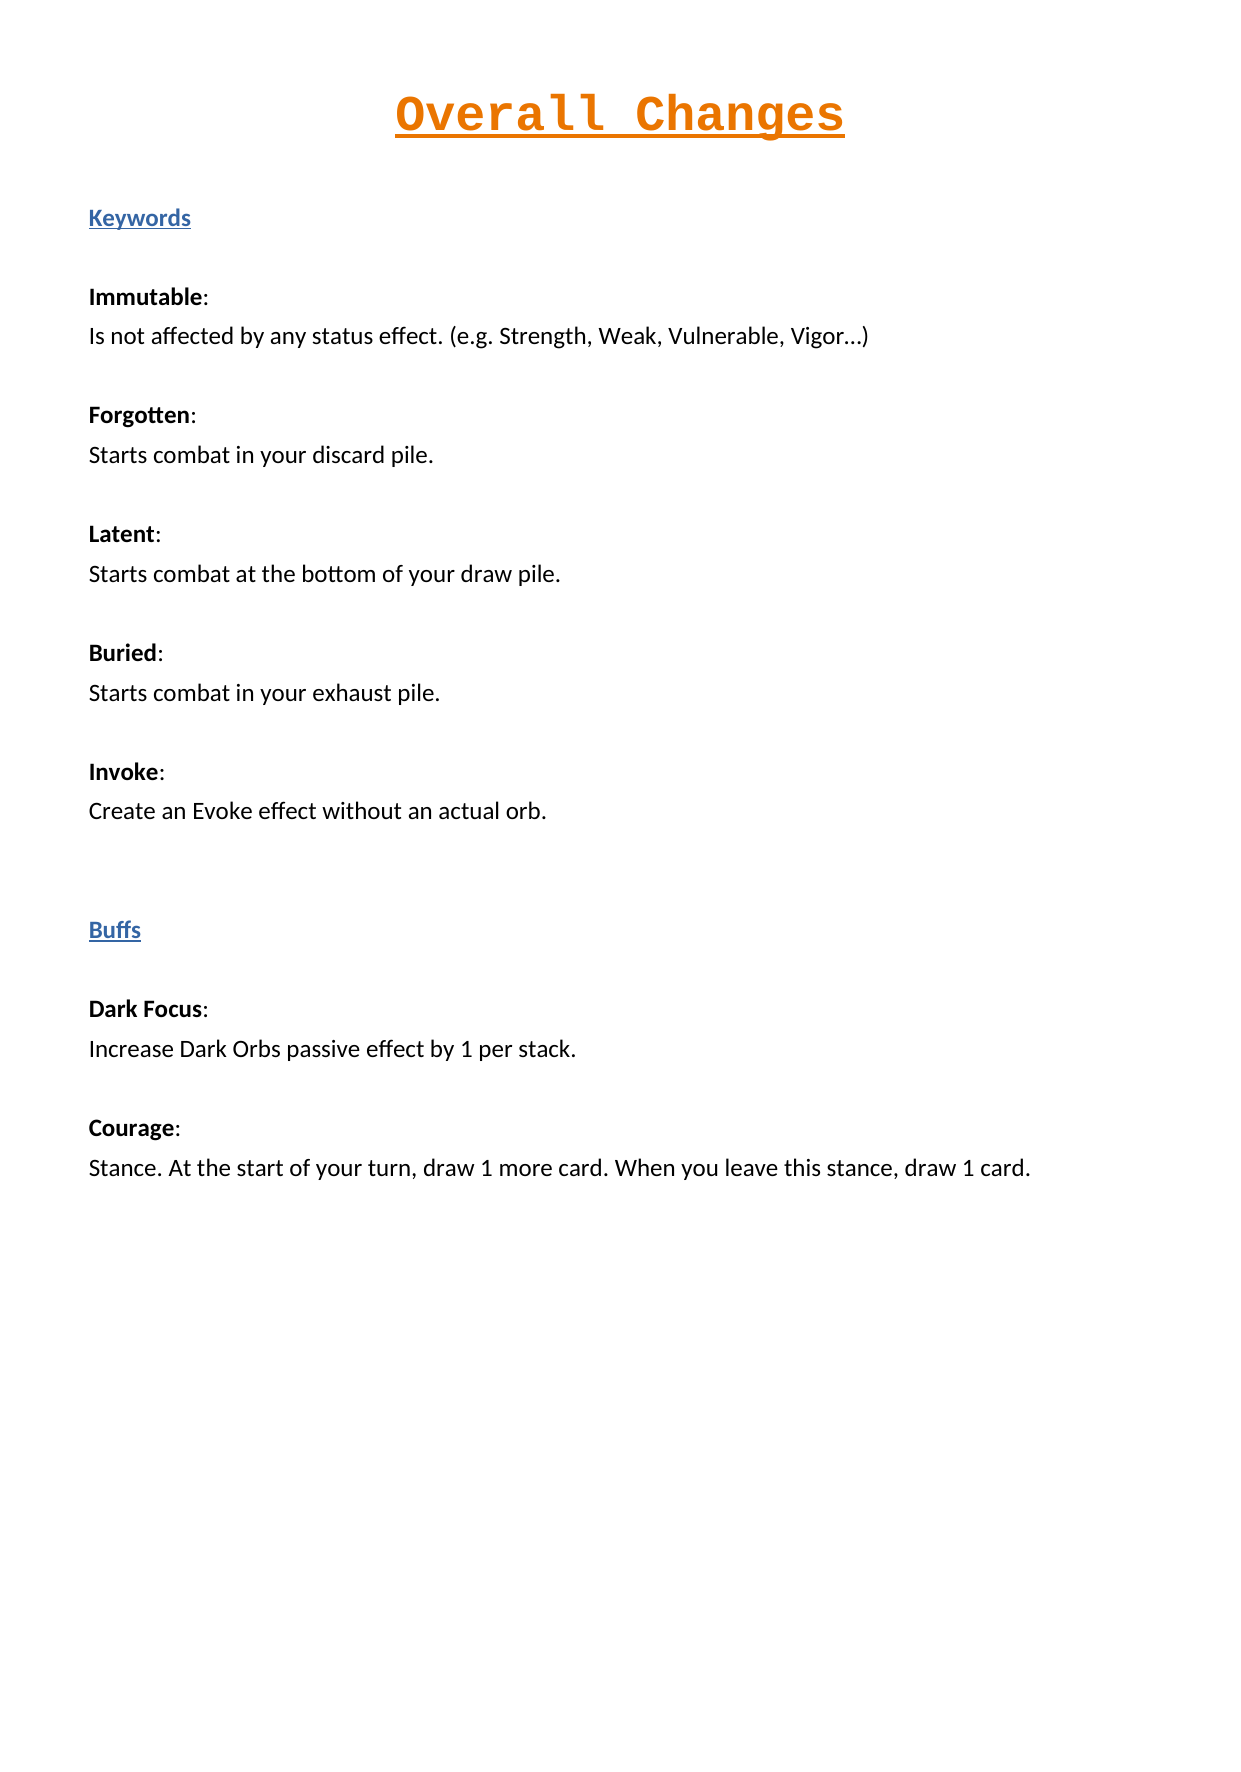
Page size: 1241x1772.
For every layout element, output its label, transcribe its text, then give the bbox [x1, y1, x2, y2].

text Stance. At the start of your turn, draw 1 more card. When you leave this stance, draw 1 card. [88, 1152, 1152, 1182]
text Starts combat at the bottom of your draw pile. [88, 558, 1152, 588]
text Dark Focus: [88, 993, 1152, 1024]
text Immutable: [88, 281, 1152, 311]
text Invoke: [88, 756, 1152, 786]
text Overall Changes [88, 88, 1152, 145]
text Is not affected by any status effect. (e.g. Strength, Weak, Vulnerable, Vigor…) [88, 321, 1152, 351]
text Increase Dark Orbs passive effect by 1 per stack. [88, 1033, 1152, 1063]
text Starts combat in your exhaust pile. [88, 677, 1152, 707]
text Starts combat in your discard pile. [88, 439, 1152, 470]
text Buffs [88, 914, 1152, 945]
text Forgotten: [88, 400, 1152, 430]
text Create an Evoke effect without an actual orb. [88, 796, 1152, 826]
text Buried: [88, 637, 1152, 668]
text Keywords [88, 202, 1152, 232]
text Latent: [88, 518, 1152, 549]
text Courage: [88, 1112, 1152, 1143]
